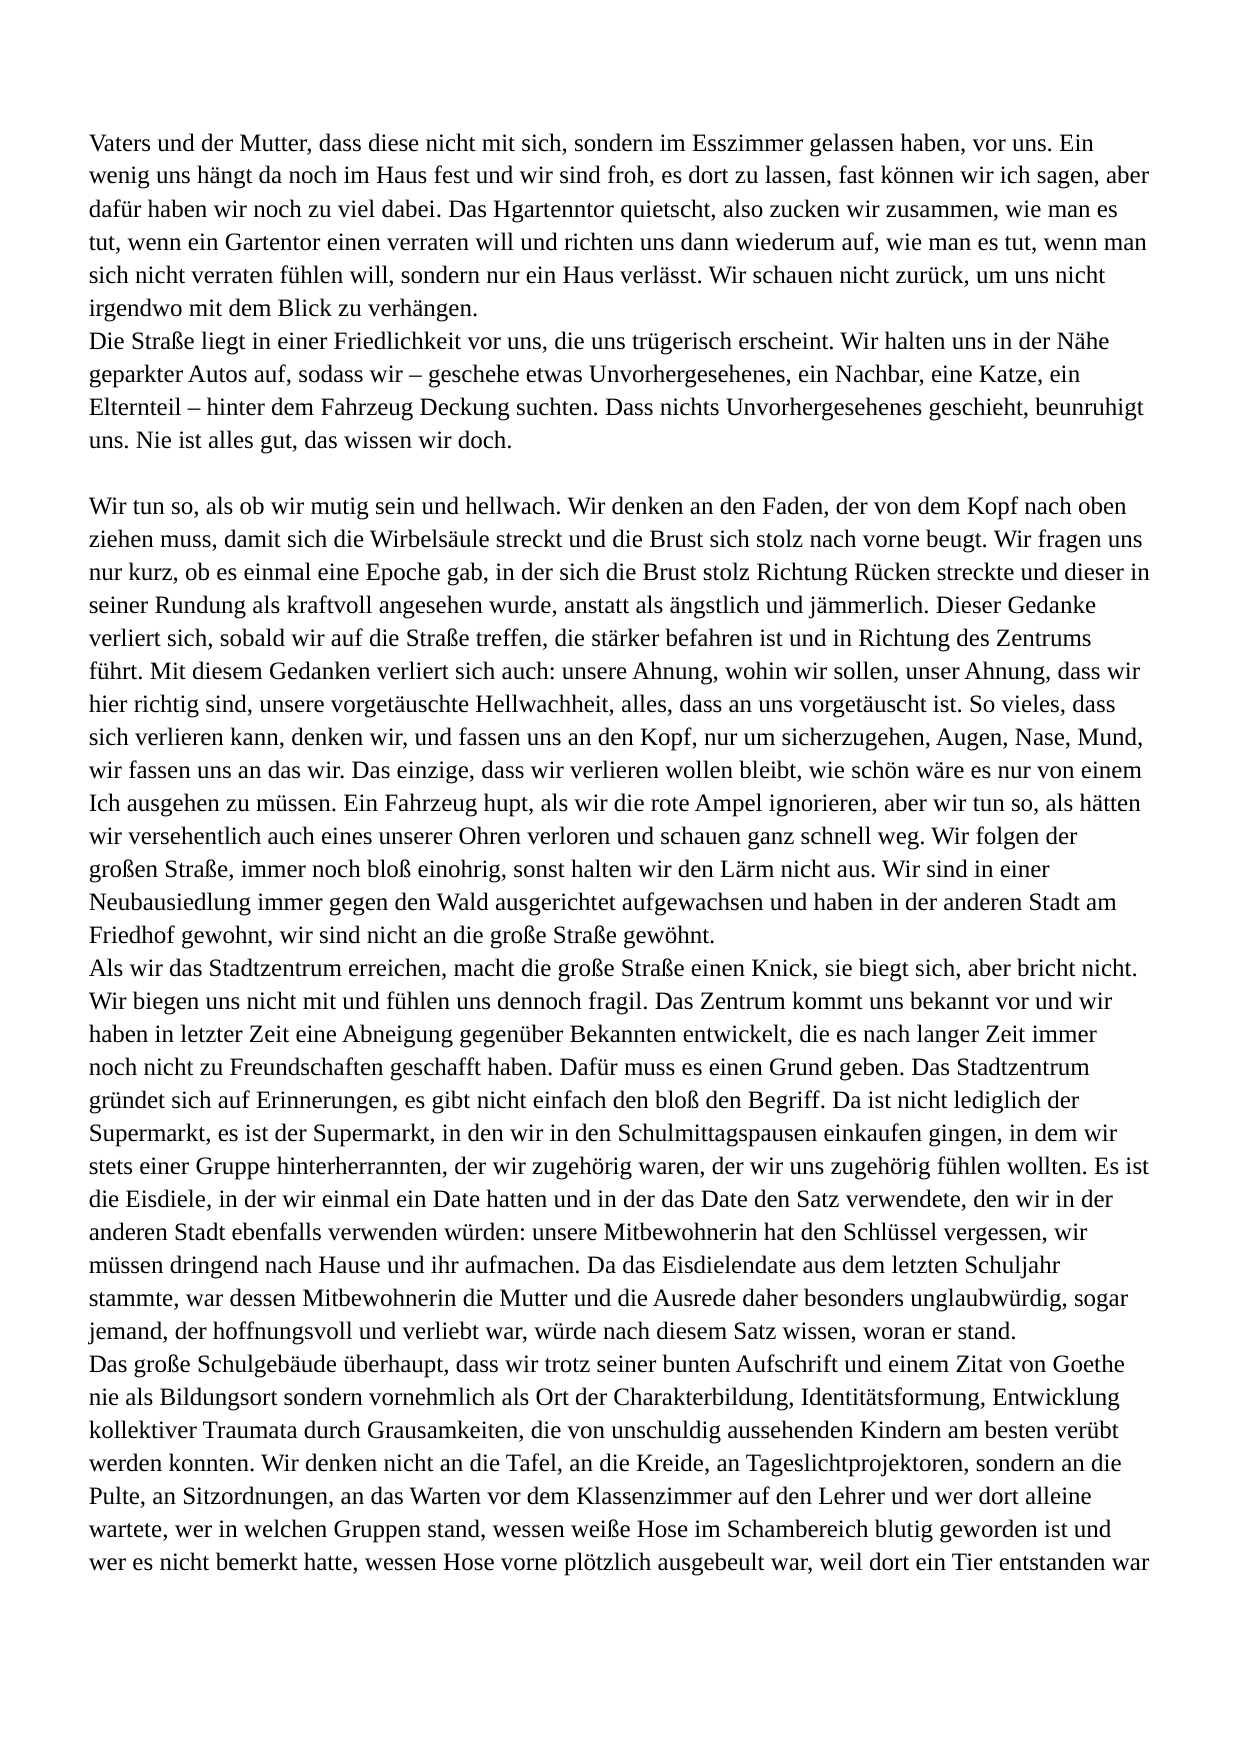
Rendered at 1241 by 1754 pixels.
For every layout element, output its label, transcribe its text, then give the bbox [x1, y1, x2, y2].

text Die Straße liegt in einer Friedlichkeit vor uns, die uns trügerisch erscheint. Wir halten uns in der Nähe geparkter Autos auf, sodass wir – geschehe etwas Unvorhergesehenes, ein Nachbar, eine Katze, ein Elternteil – hinter dem Fahrzeug Deckung suchten. Dass nichts Unvorhergesehenes geschieht, beunruhigt uns. Nie ist alles gut, das wissen wir doch. [88, 326, 1151, 453]
text Vaters und der Mutter, dass diese nicht mit sich, sondern im Esszimmer gelassen haben, vor uns. Ein wenig uns hängt da noch im Haus fest und wir sind froh, es dort zu lassen, fast können wir ich sagen, aber dafür haben wir noch zu viel dabei. Das Hgartenntor quietscht, also zucken wir zusammen, wie man es tut, wenn ein Gartentor einen verraten will und richten uns dann wiederum auf, wie man es tut, wenn man sich nicht verraten fühlen will, sondern nur ein Haus verlässt. Wir schauen nicht zurück, um uns nicht irgendwo mit dem Blick zu verhängen. [88, 128, 1151, 321]
text Als wir das Stadtzentrum erreichen, macht die große Straße einen Knick, sie biegt sich, aber bricht nicht. Wir biegen uns nicht mit und fühlen uns dennoch fragil. Das Zentrum kommt uns bekannt vor und wir haben in letzter Zeit eine Abneigung gegenüber Bekannten entwickelt, die es nach langer Zeit immer noch nicht zu Freundschaften geschafft haben. Dafür muss es einen Grund geben. Das Stadtzentrum gründet sich auf Erinnerungen, es gibt nicht einfach den bloß den Begriff. Da ist nicht lediglich der Supermarkt, es ist der Supermarkt, in den wir in den Schulmittagspausen einkaufen gingen, in dem wir stets einer Gruppe hinterherrannten, der wir zugehörig waren, der wir uns zugehörig fühlen wollten. Es ist die Eisdiele, in der wir einmal ein Date hatten und in der das Date den Satz verwendete, den wir in der anderen Stadt ebenfalls verwenden würden: unsere Mitbewohnerin hat den Schlüssel vergessen, wir müssen dringend nach Hause und ihr aufmachen. Da das Eisdielendate aus dem letzten Schuljahr stammte, war dessen Mitbewohnerin die Mutter und die Ausrede daher besonders unglaubwürdig, sogar jemand, der hoffnungsvoll und verliebt war, würde nach diesem Satz wissen, woran er stand. [88, 953, 1151, 1345]
text Wir tun so, als ob wir mutig sein und hellwach. Wir denken an den Faden, der von dem Kopf nach oben ziehen muss, damit sich die Wirbelsäule streckt und die Brust sich stolz nach vorne beugt. Wir fragen uns nur kurz, ob es einmal eine Epoche gab, in der sich die Brust stolz Richtung Rücken streckte und dieser in seiner Rundung als kraftvoll angesehen wurde, anstatt als ängstlich und jämmerlich. Dieser Gedanke verliert sich, sobald wir auf die Straße treffen, die stärker befahren ist und in Richtung des Zentrums führt. Mit diesem Gedanken verliert sich auch: unsere Ahnung, wohin wir sollen, unser Ahnung, dass wir hier richtig sind, unsere vorgetäuschte Hellwachheit, alles, dass an uns vorgetäuscht ist. So vieles, dass sich verlieren kann, denken wir, und fassen uns an den Kopf, nur um sicherzugehen, Augen, Nase, Mund, wir fassen uns an das wir. Das einzige, dass wir verlieren wollen bleibt, wie schön wäre es nur von einem Ich ausgehen zu müssen. Ein Fahrzeug hupt, als wir die rote Ampel ignorieren, aber wir tun so, als hätten wir versehentlich auch eines unserer Ohren verloren und schauen ganz schnell weg. Wir folgen der großen Straße, immer noch bloß einohrig, sonst halten wir den Lärm nicht aus. Wir sind in einer Neubausiedlung immer gegen den Wald ausgerichtet aufgewachsen und haben in der anderen Stadt am Friedhof gewohnt, wir sind nicht an die große Straße gewöhnt. [88, 491, 1151, 949]
text Das große Schulgebäude überhaupt, dass wir trotz seiner bunten Aufschrift und einem Zitat von Goethe nie als Bildungsort sondern vornehmlich als Ort der Charakterbildung, Identitätsformung, Entwicklung kollektiver Traumata durch Grausamkeiten, die von unschuldig aussehenden Kindern am besten verübt werden konnten. Wir denken nicht an die Tafel, an die Kreide, an Tageslichtprojektoren, sondern an die Pulte, an Sitzordnungen, an das Warten vor dem Klassenzimmer auf den Lehrer und wer dort alleine wartete, wer in welchen Gruppen stand, wessen weiße Hose im Schambereich blutig geworden ist und wer es nicht bemerkt hatte, wessen Hose vorne plötzlich ausgebeult war, weil dort ein Tier entstanden war [88, 1349, 1151, 1576]
